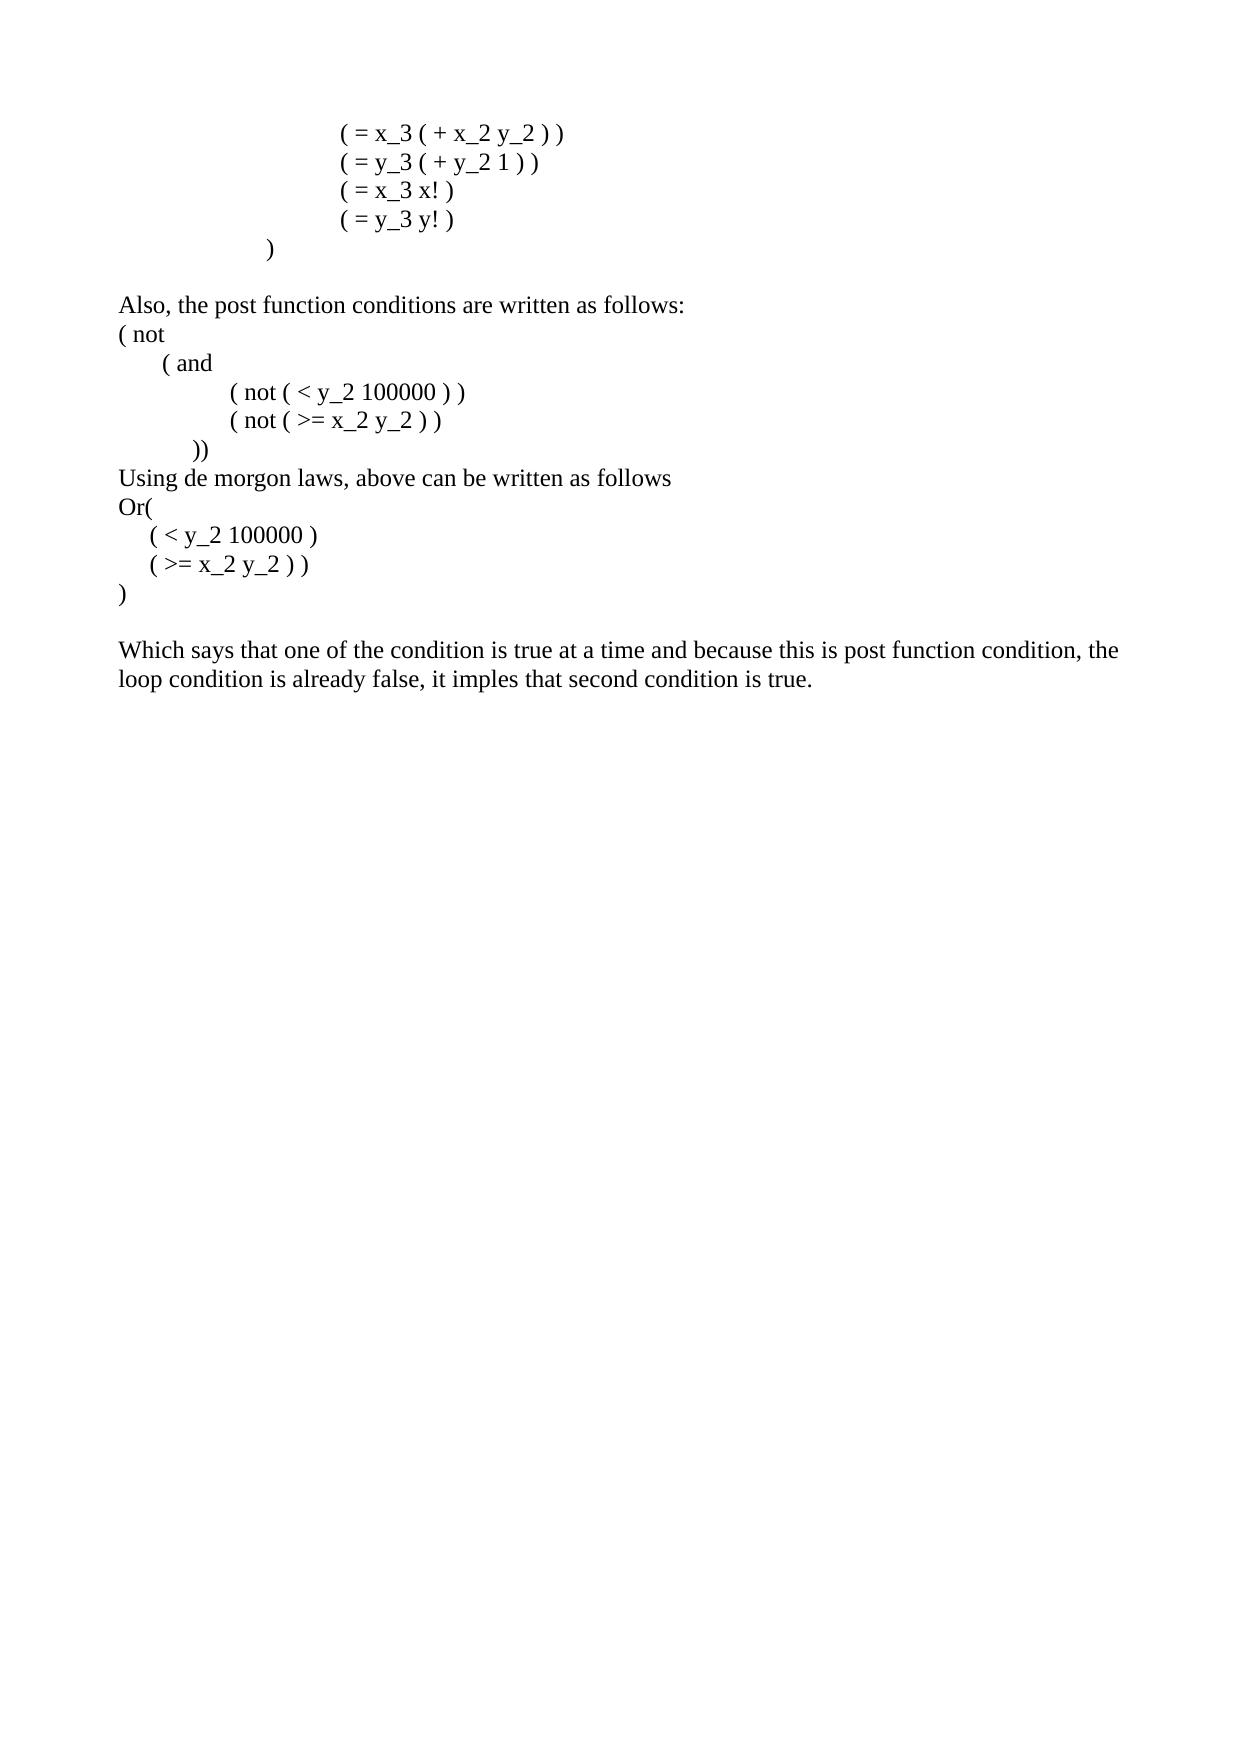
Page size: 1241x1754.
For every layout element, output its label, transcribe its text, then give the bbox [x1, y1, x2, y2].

text Or( [118, 492, 1122, 521]
text ( >= x_2 y_2 ) ) [118, 549, 1122, 578]
text ( = y_3 y! ) [118, 204, 1122, 233]
text ( < y_2 100000 ) [118, 521, 1122, 549]
text ( = y_3 ( + y_2 1 ) ) [118, 147, 1122, 176]
text ( and [118, 348, 1122, 377]
text )) [118, 434, 1122, 463]
text ( = x_3 x! ) [118, 176, 1122, 204]
text ) [118, 578, 1122, 607]
text ( not ( < y_2 100000 ) ) [118, 377, 1122, 406]
text Using de morgon laws, above can be written as follows [118, 463, 1122, 492]
text Which says that one of the condition is true at a time and because this is post function condition, the loop condition is already false, it imples that second condition is true. [118, 636, 1122, 693]
text ( not ( >= x_2 y_2 ) ) [118, 406, 1122, 434]
text Also, the post function conditions are written as follows: [118, 291, 1122, 319]
text ) [118, 233, 1122, 262]
text ( = x_3 ( + x_2 y_2 ) ) [118, 118, 1122, 147]
text ( not [118, 319, 1122, 348]
